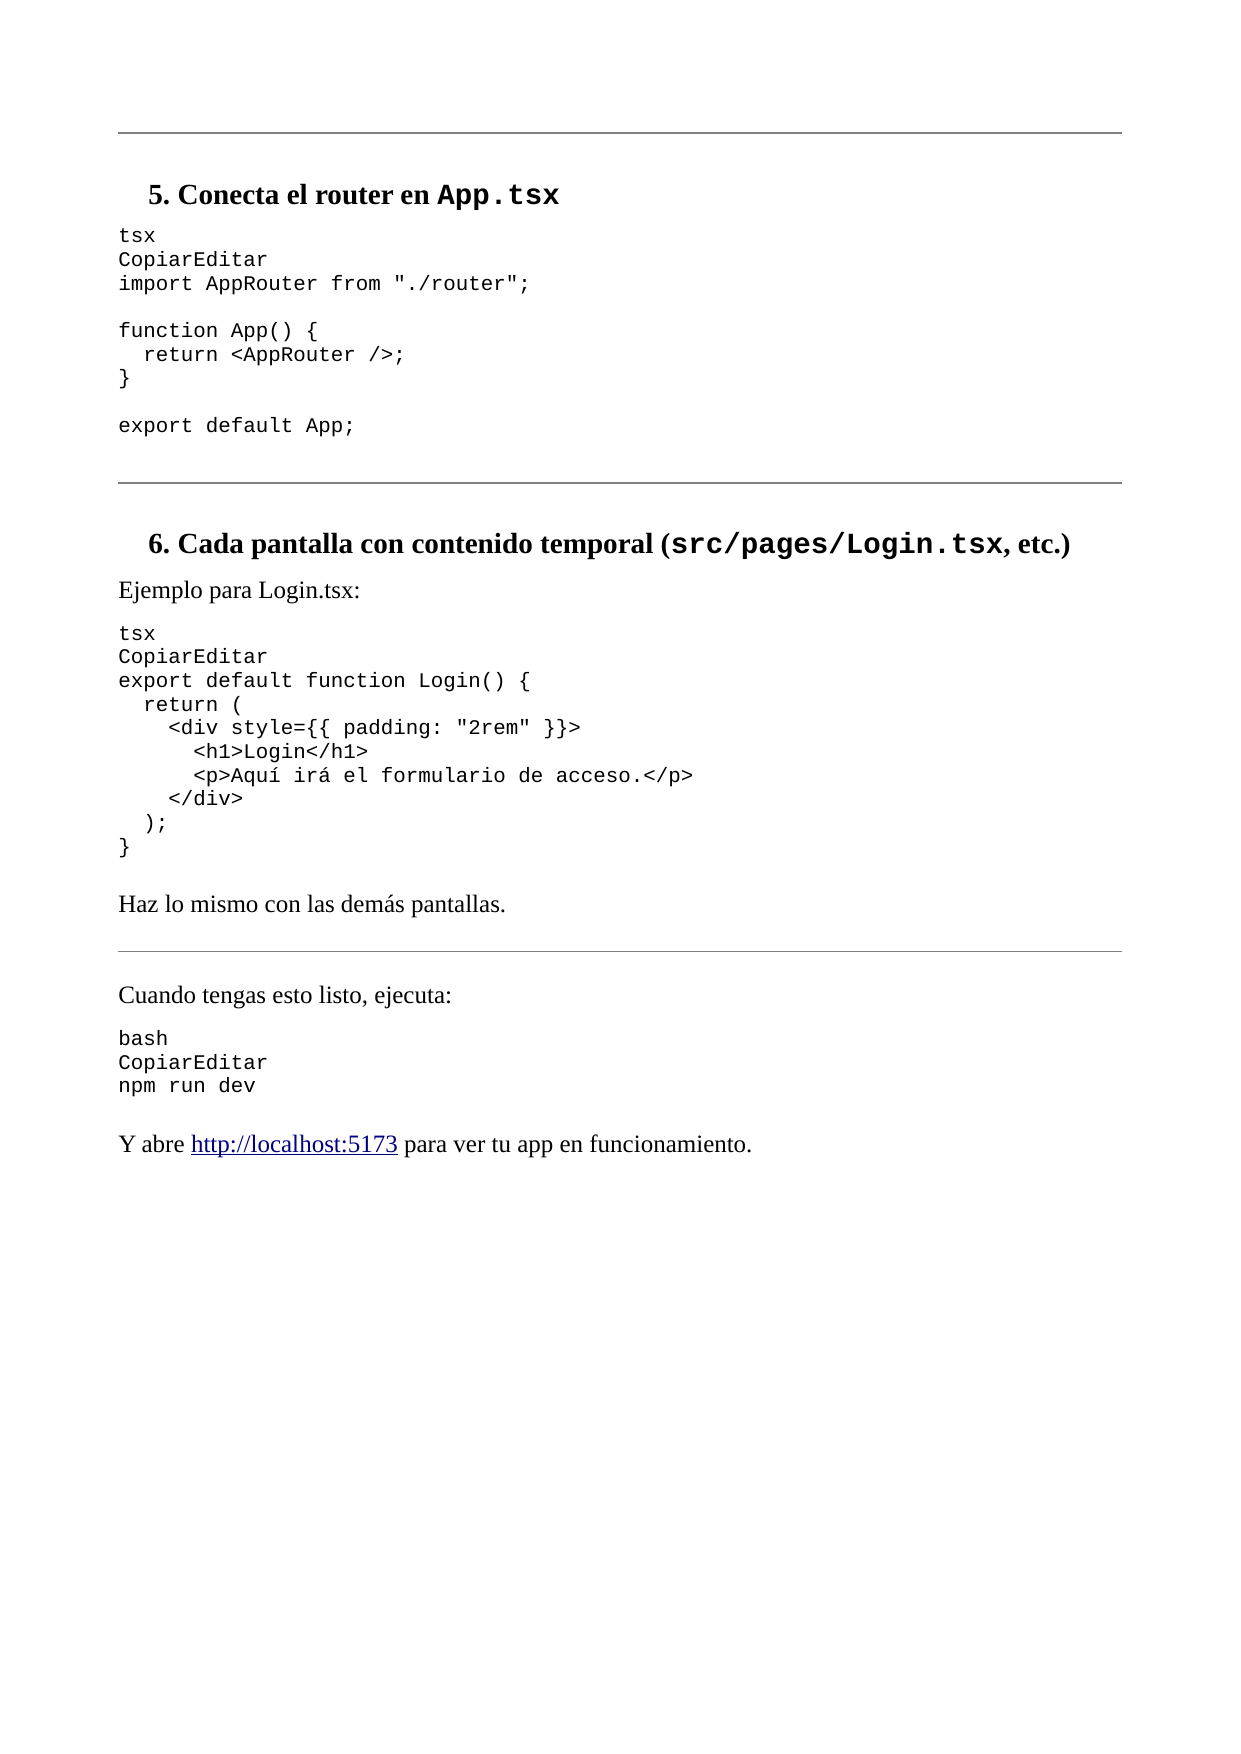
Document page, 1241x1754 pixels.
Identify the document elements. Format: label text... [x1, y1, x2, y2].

text ); [118, 812, 1122, 836]
text return <AppRouter />; [118, 344, 1122, 367]
text Ejemplo para Login.tsx: [118, 575, 1122, 604]
text Haz lo mismo con las demás pantallas. [118, 889, 1122, 917]
text export default App; [118, 415, 1122, 438]
subtitle ✅ 5. Conecta el router en App.tsx [118, 177, 1122, 213]
text npm run dev [118, 1076, 1122, 1099]
text CopiarEditar [118, 249, 1122, 273]
text CopiarEditar [118, 1052, 1122, 1076]
text bash [118, 1028, 1122, 1052]
text Cuando tengas esto listo, ejecuta: [118, 981, 1122, 1009]
text import AppRouter from "./router"; [118, 273, 1122, 296]
text } [118, 367, 1122, 391]
text function App() { [118, 320, 1122, 344]
text tsx [118, 623, 1122, 646]
text <h1>Login</h1> [118, 741, 1122, 765]
subtitle ✅ 6. Cada pantalla con contenido temporal (src/pages/Login.tsx, etc.) [118, 527, 1122, 563]
text } [118, 836, 1122, 859]
text Y abre http://localhost:5173 para ver tu app en funcionamiento. [118, 1129, 1122, 1157]
text export default function Login() { [118, 670, 1122, 694]
text return ( [118, 694, 1122, 717]
text </div> [118, 788, 1122, 812]
text <p>Aquí irá el formulario de acceso.</p> [118, 765, 1122, 788]
text tsx [118, 226, 1122, 249]
text CopiarEditar [118, 646, 1122, 670]
text <div style={{ padding: "2rem" }}> [118, 717, 1122, 741]
